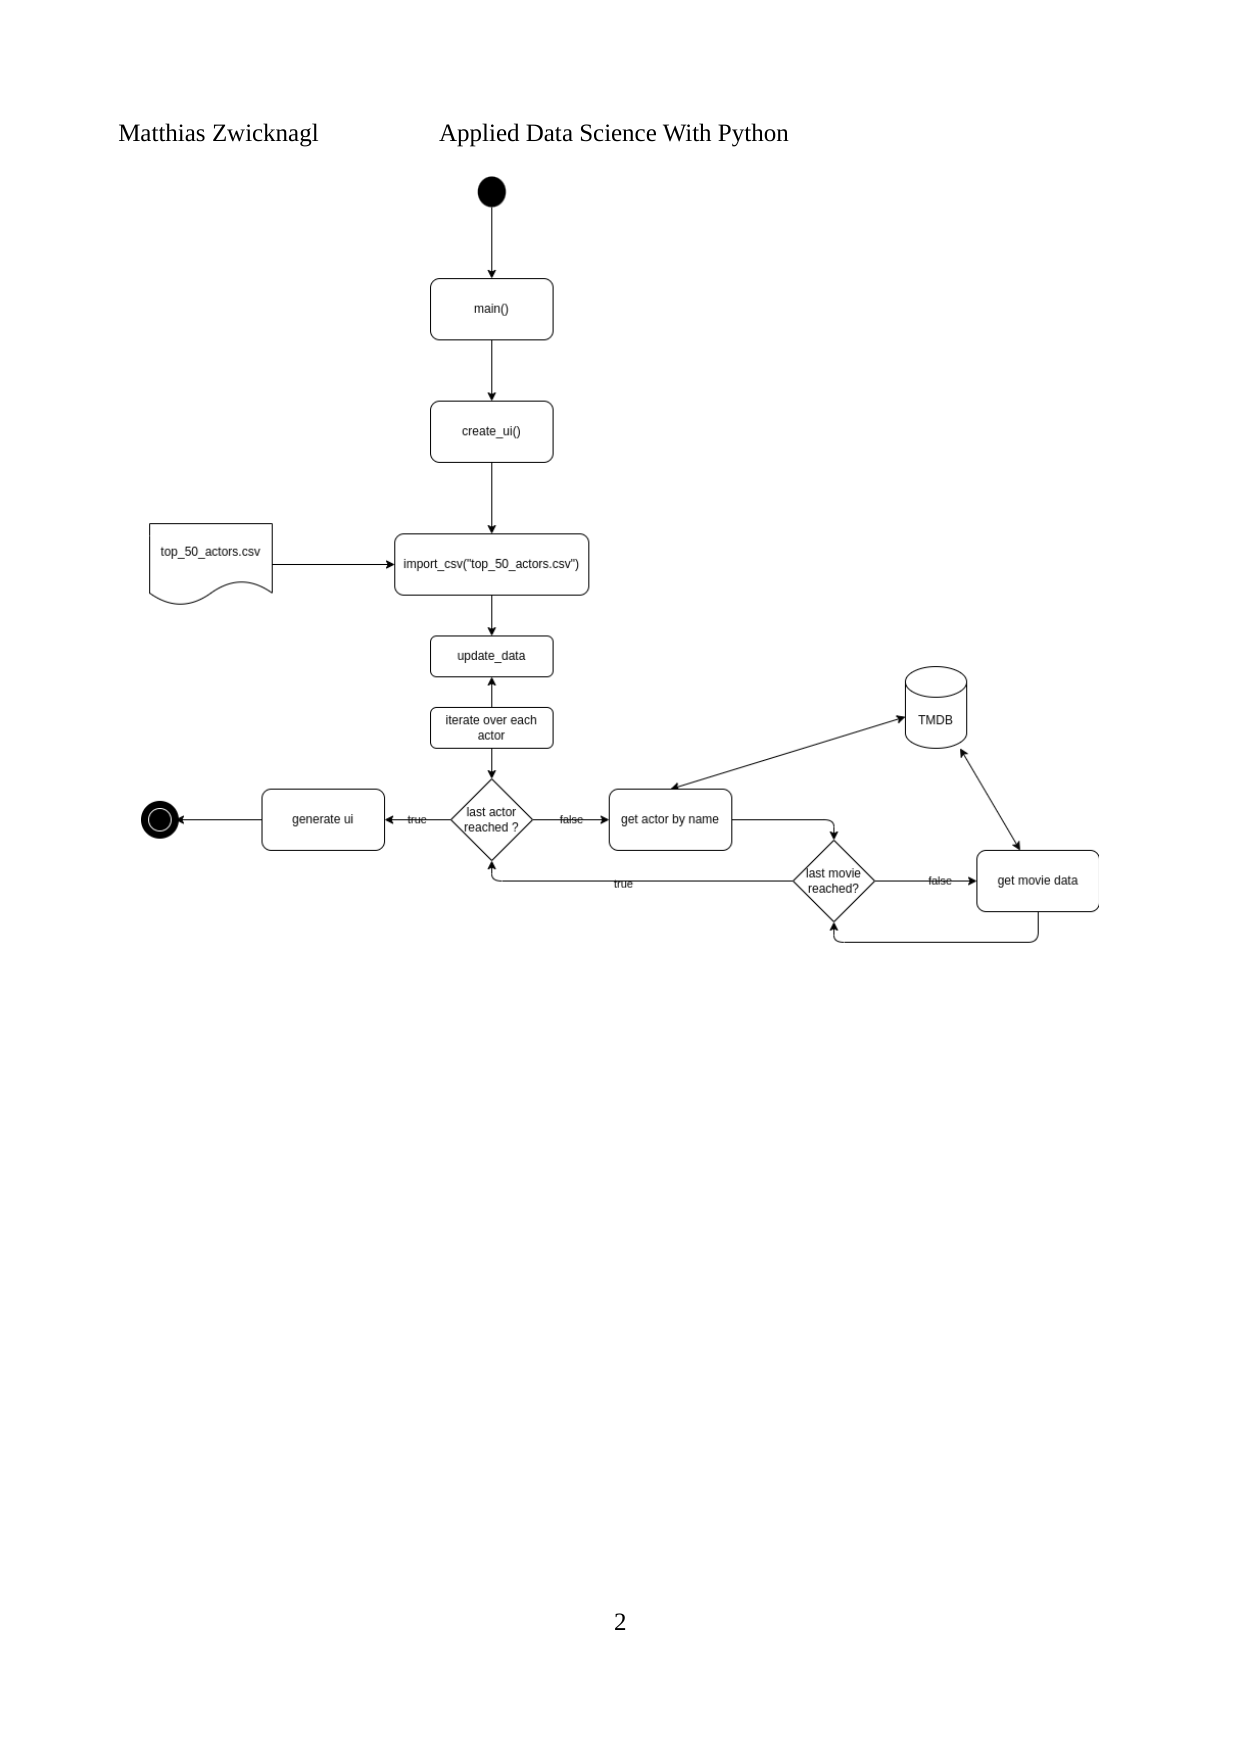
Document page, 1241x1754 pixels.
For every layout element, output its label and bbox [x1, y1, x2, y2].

picture [141, 176, 1099, 952]
